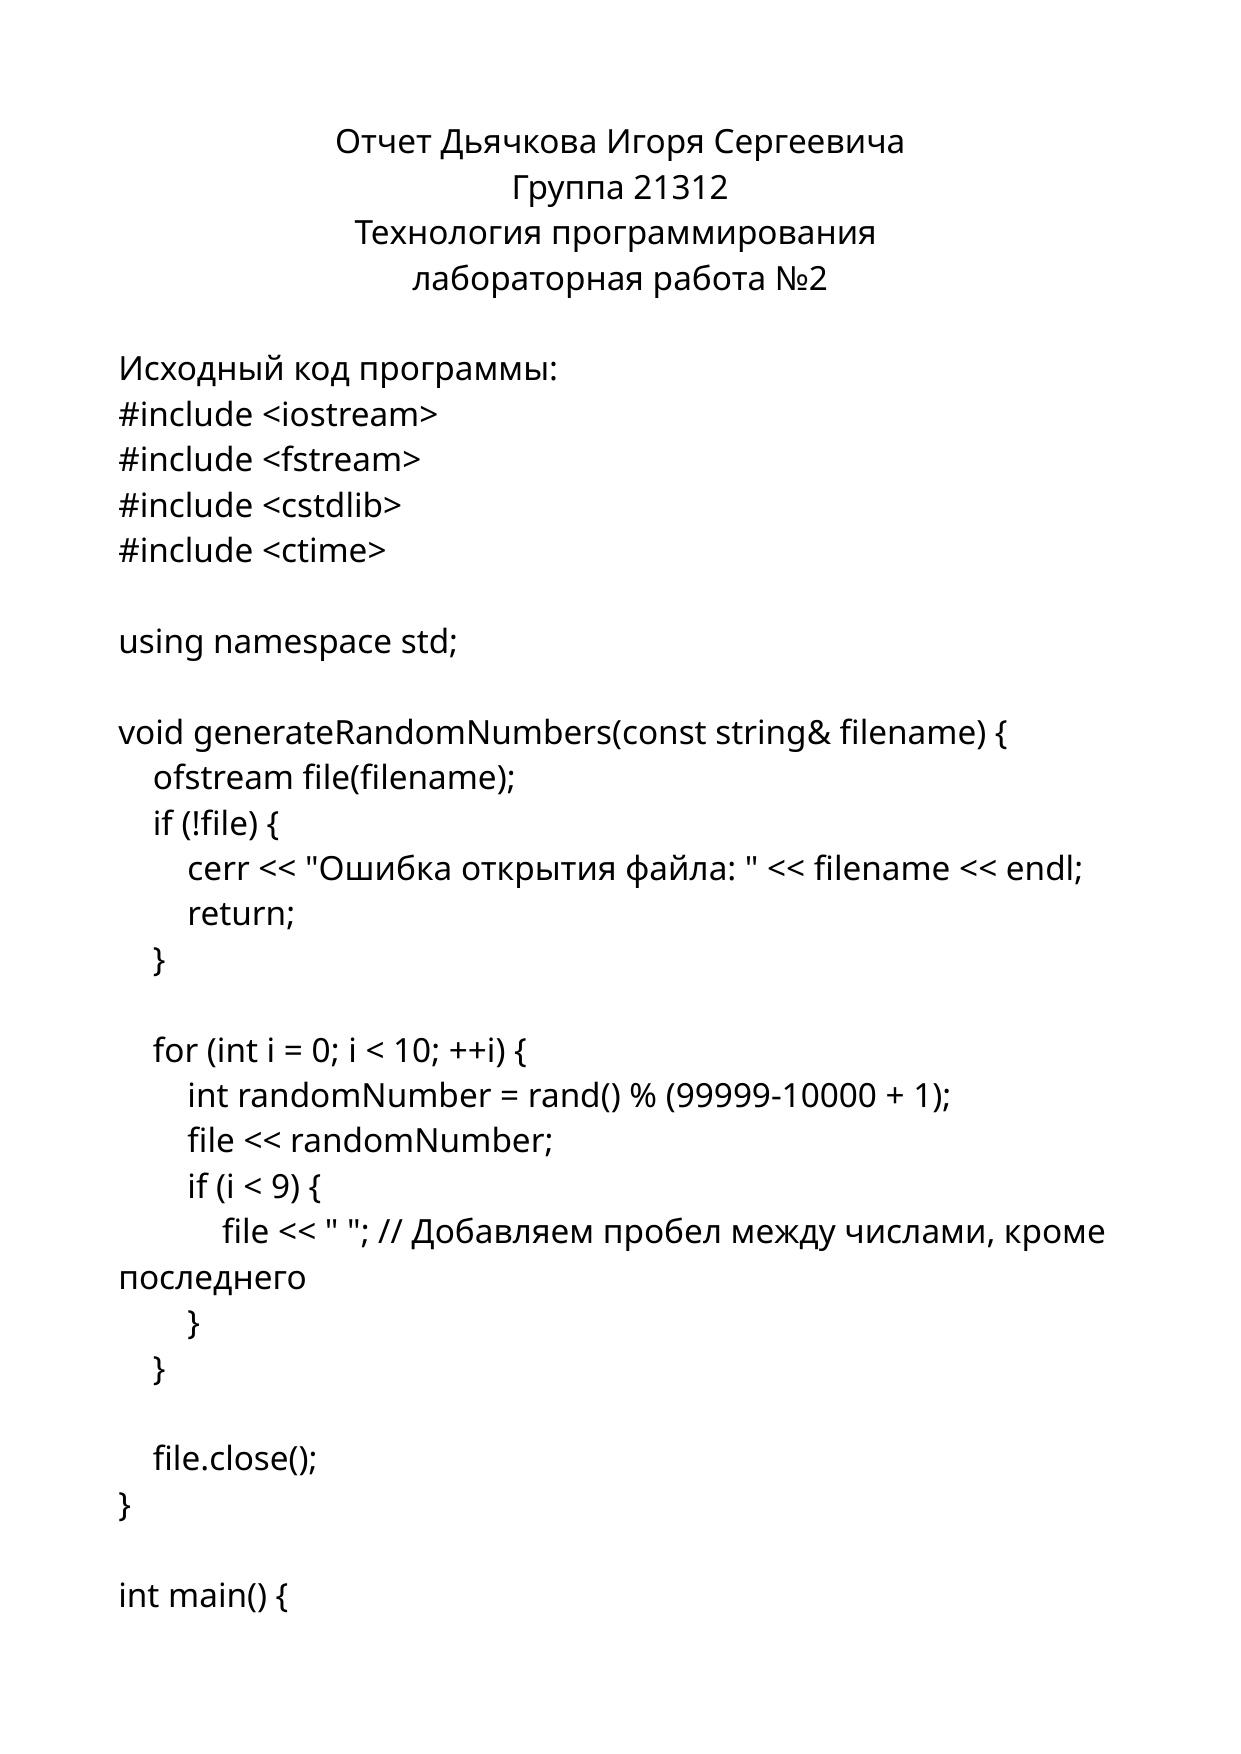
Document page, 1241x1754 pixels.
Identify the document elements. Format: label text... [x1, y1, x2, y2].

text using namespace std; [118, 618, 1122, 663]
text cerr << "Ошибка открытия файла: " << filename << endl; [118, 845, 1122, 890]
text for (int i = 0; i < 10; ++i) { [118, 1026, 1122, 1072]
text ofstream file(filename); [118, 754, 1122, 799]
text #include <cstdlib> [118, 481, 1122, 527]
text #include <iostream> [118, 391, 1122, 436]
text file << " "; // Добавляем пробел между числами, кроме последнего [118, 1208, 1122, 1299]
text #include <ctime> [118, 527, 1122, 572]
text Технология программирования [118, 209, 1122, 254]
text } [118, 936, 1122, 981]
text return; [118, 890, 1122, 936]
text Исходный код программы: [118, 345, 1122, 391]
text лабораторная работа №2 [118, 254, 1122, 300]
text file.close(); [118, 1435, 1122, 1481]
text int main() { [118, 1571, 1122, 1617]
text } [118, 1481, 1122, 1526]
text if (i < 9) { [118, 1163, 1122, 1208]
text Группа 21312 [118, 163, 1122, 209]
text } [118, 1299, 1122, 1344]
text Отчет Дьячкова Игоря Сергеевича [118, 118, 1122, 163]
text file << randomNumber; [118, 1117, 1122, 1163]
text if (!file) { [118, 799, 1122, 845]
text } [118, 1344, 1122, 1390]
text void generateRandomNumbers(const string& filename) { [118, 708, 1122, 754]
text int randomNumber = rand() % (99999-10000 + 1); [118, 1072, 1122, 1117]
text #include <fstream> [118, 436, 1122, 481]
